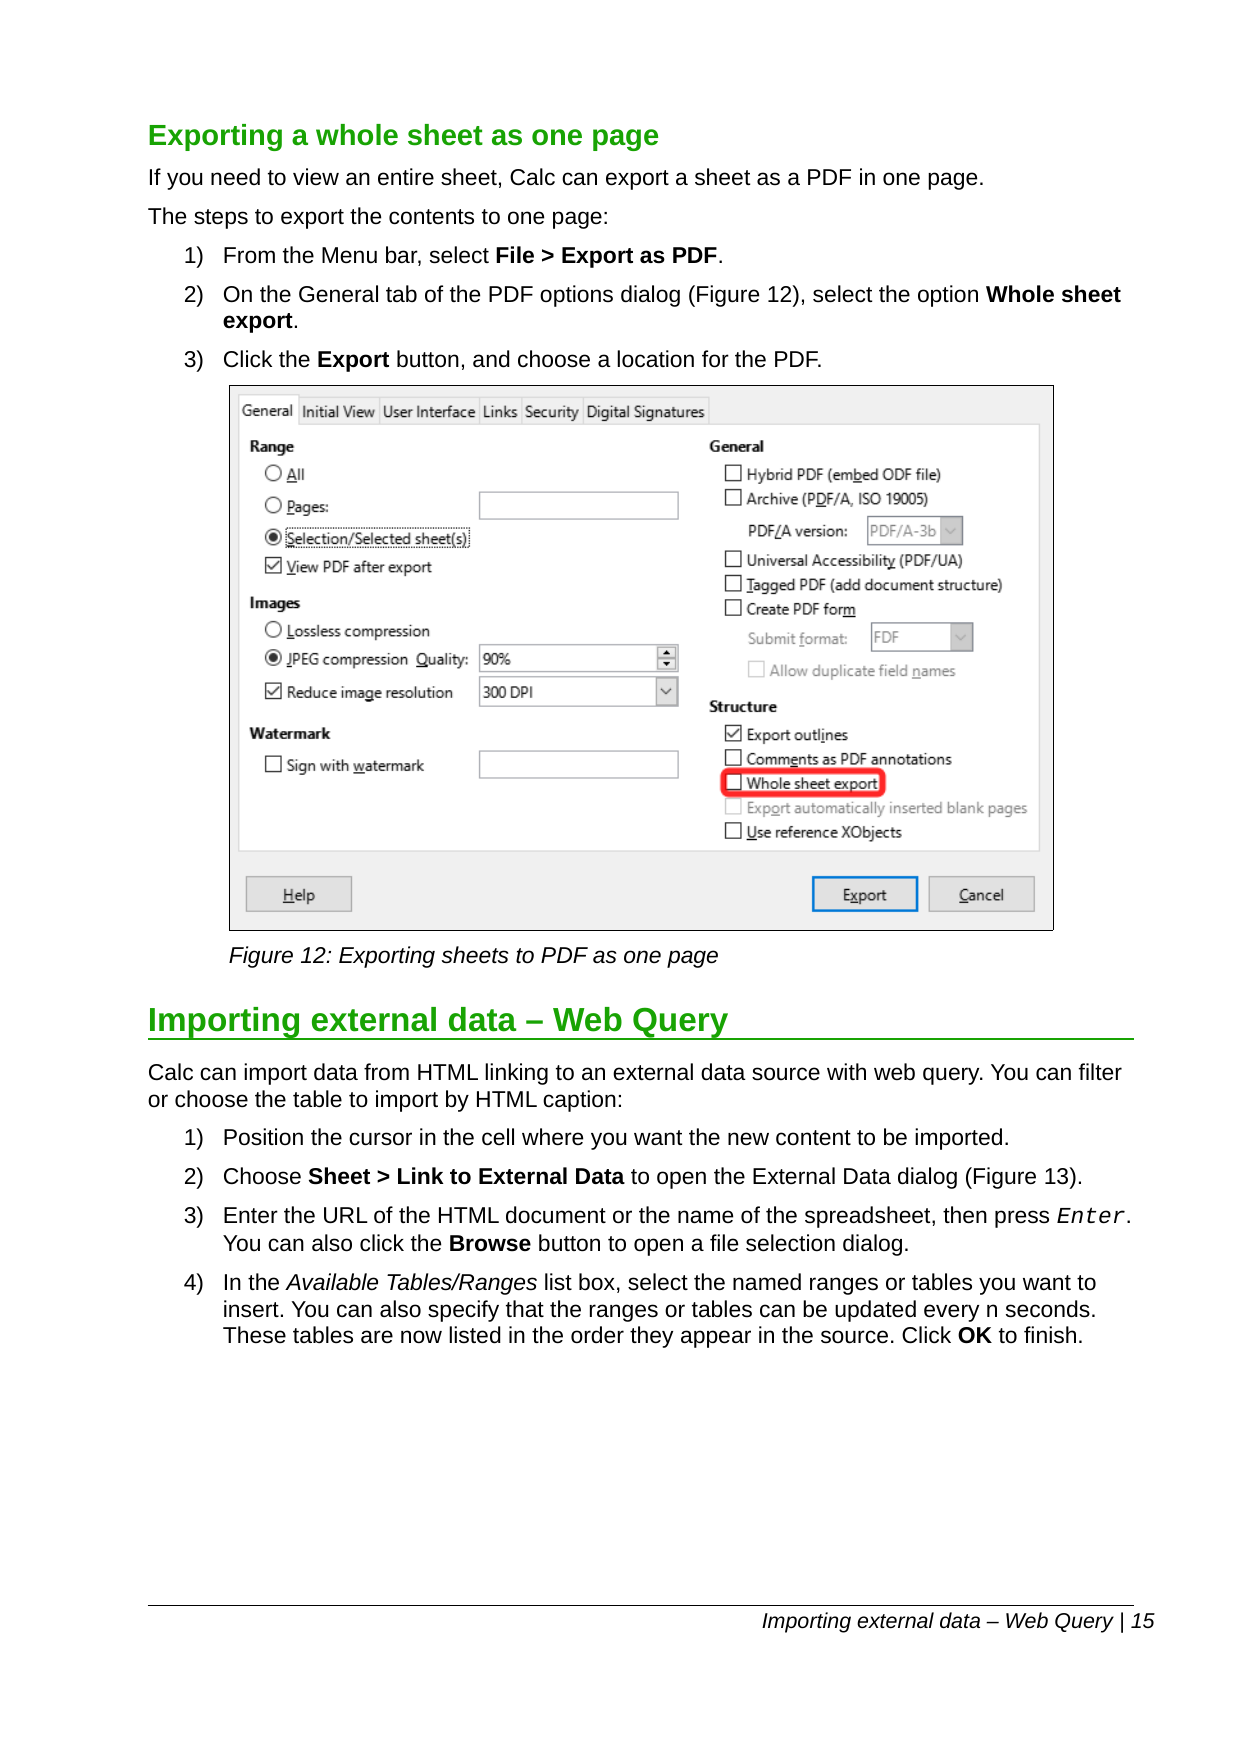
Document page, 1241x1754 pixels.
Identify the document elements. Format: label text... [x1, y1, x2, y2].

list Enter the URL of the HTML document or the name of the spreadsheet, then press Enter. You can also click the Browse button to open a file selection dialog. [204, 1202, 1134, 1257]
text Calc can import data from HTML linking to an external data source with web query. You can filter or choose the table to import by HTML caption: [148, 1059, 1134, 1112]
picture [230, 386, 1053, 930]
list From the Menu bar, select File > Export as PDF. [204, 242, 1134, 268]
subtitle Importing external data – Web Query [148, 1000, 1134, 1038]
list Position the cursor in the cell where you want the new content to be imported. [204, 1124, 1134, 1151]
text If you need to view an entire sheet, Calc can export a sheet as a PDF in one page. [148, 164, 1134, 191]
text The steps to export the contents to one page: [148, 203, 1134, 229]
list Choose Sheet > Link to External Data to open the External Data dialog (Figure 13). [204, 1163, 1134, 1189]
text Figure 12: Exporting sheets to PDF as one page [229, 942, 1053, 969]
subtitle Exporting a whole sheet as one page [148, 118, 1134, 152]
list On the General tab of the PDF options dialog (Figure 12), select the option Whole sheet export. [204, 281, 1134, 333]
list Click the Export button, and choose a location for the PDF. [204, 346, 1134, 372]
list In the Available Tables/Ranges list box, select the named ranges or tables you want to insert. You can also specify that the ranges or tables can be updated every n seconds. These tables are now listed in the order they appear in the source. Click OK to finish. [204, 1269, 1134, 1348]
